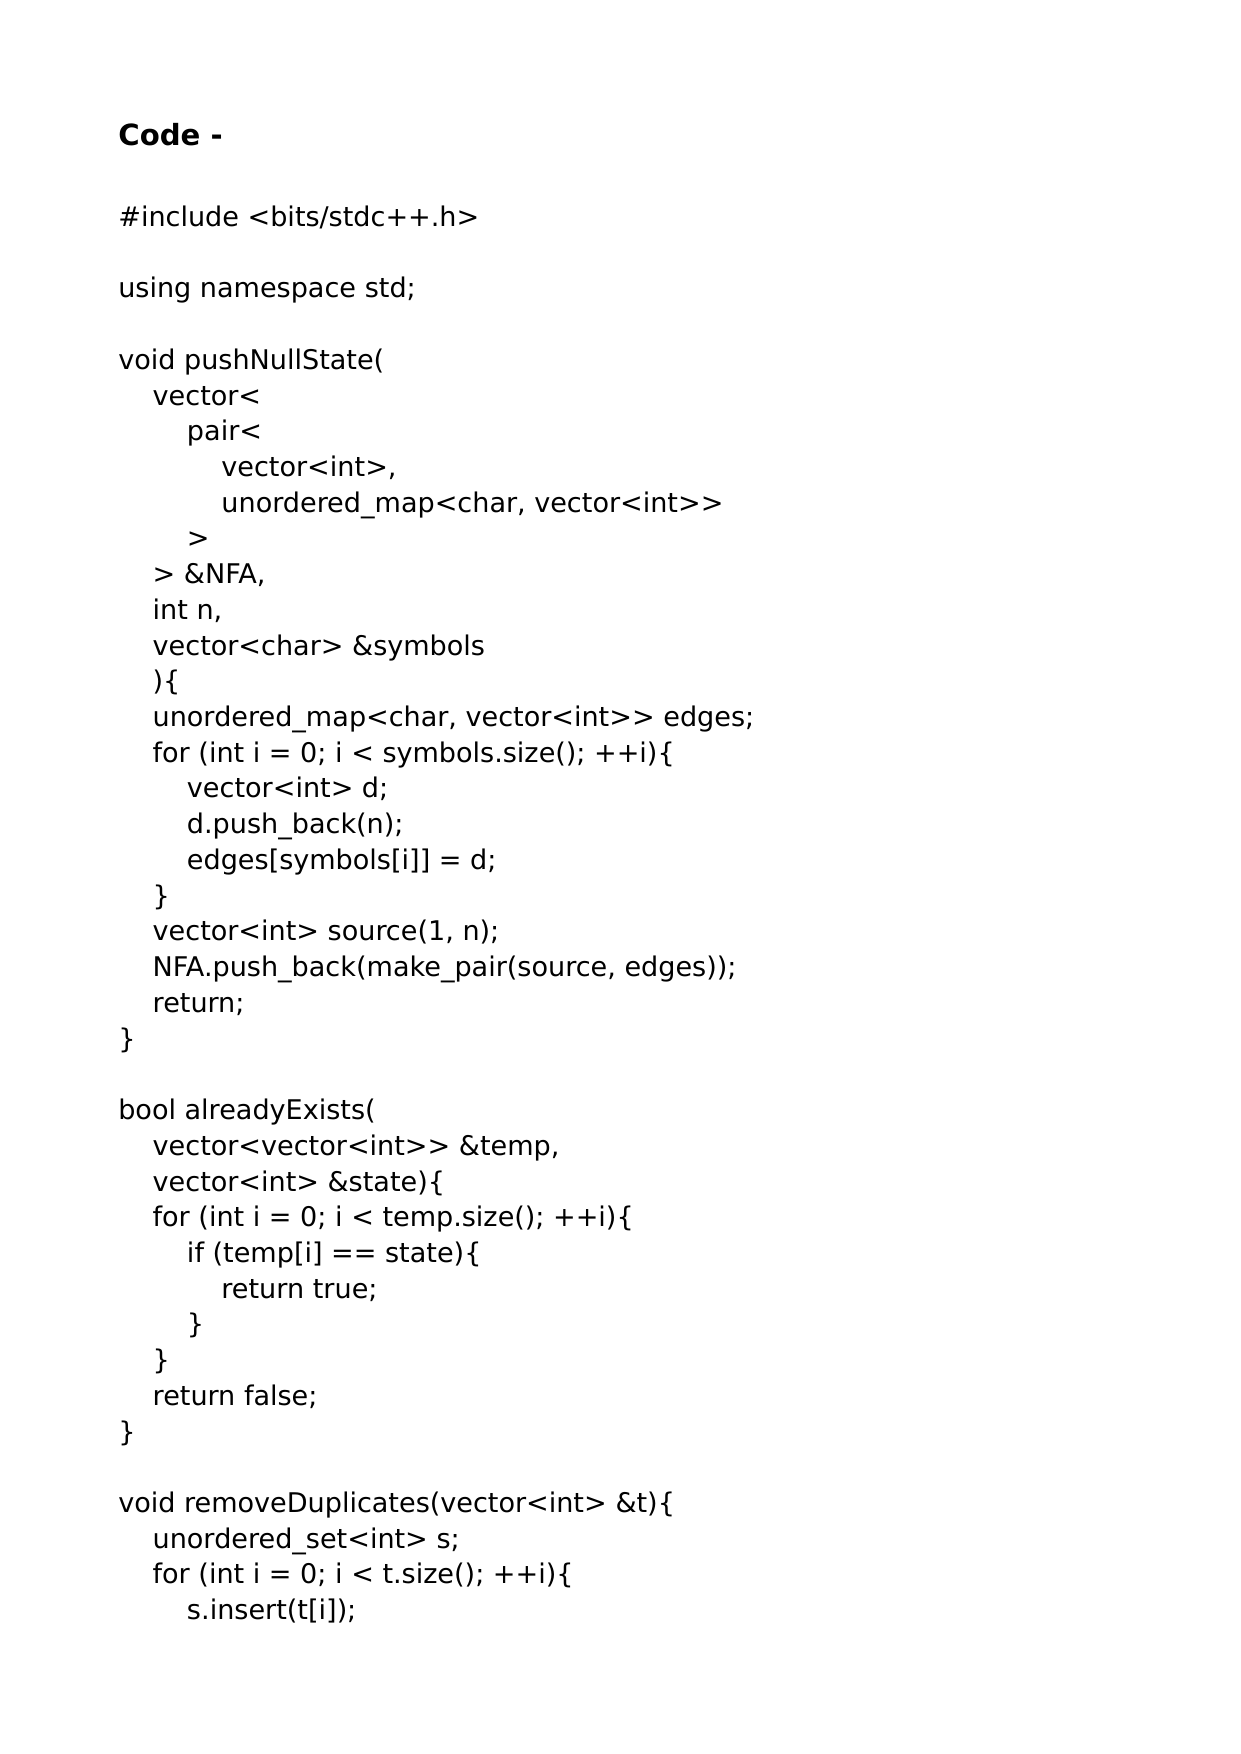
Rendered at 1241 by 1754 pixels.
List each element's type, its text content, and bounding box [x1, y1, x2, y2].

text for (int i = 0; i < symbols.size(); ++i){ [118, 737, 1122, 769]
text vector<char> &symbols [118, 630, 1122, 661]
text } [118, 1344, 1122, 1376]
text unordered_map<char, vector<int>> [118, 487, 1122, 518]
text } [118, 1309, 1122, 1340]
text return true; [118, 1273, 1122, 1304]
text pair< [118, 416, 1122, 447]
text edges[symbols[i]] = d; [118, 844, 1122, 876]
text Code - [118, 118, 1122, 152]
text unordered_set<int> s; [118, 1523, 1122, 1555]
text void removeDuplicates(vector<int> &t){ [118, 1487, 1122, 1519]
text NFA.push_back(make_pair(source, edges)); [118, 951, 1122, 983]
text d.push_back(n); [118, 808, 1122, 840]
text vector<vector<int>> &temp, [118, 1130, 1122, 1162]
text vector< [118, 380, 1122, 411]
text using namespace std; [118, 273, 1122, 304]
text int n, [118, 594, 1122, 626]
text s.insert(t[i]); [118, 1594, 1122, 1626]
text vector<int> source(1, n); [118, 916, 1122, 947]
text vector<int> &state){ [118, 1166, 1122, 1197]
text for (int i = 0; i < temp.size(); ++i){ [118, 1202, 1122, 1233]
text for (int i = 0; i < t.size(); ++i){ [118, 1559, 1122, 1590]
text return false; [118, 1380, 1122, 1412]
text vector<int>, [118, 451, 1122, 483]
text unordered_map<char, vector<int>> edges; [118, 701, 1122, 733]
text vector<int> d; [118, 773, 1122, 804]
text #include <bits/stdc++.h> [118, 201, 1122, 233]
text } [118, 880, 1122, 912]
text if (temp[i] == state){ [118, 1237, 1122, 1269]
text ){ [118, 666, 1122, 697]
text void pushNullState( [118, 344, 1122, 376]
text return; [118, 987, 1122, 1019]
text bool alreadyExists( [118, 1094, 1122, 1126]
text } [118, 1416, 1122, 1447]
text > [118, 523, 1122, 554]
text > &NFA, [118, 558, 1122, 590]
text } [118, 1023, 1122, 1054]
